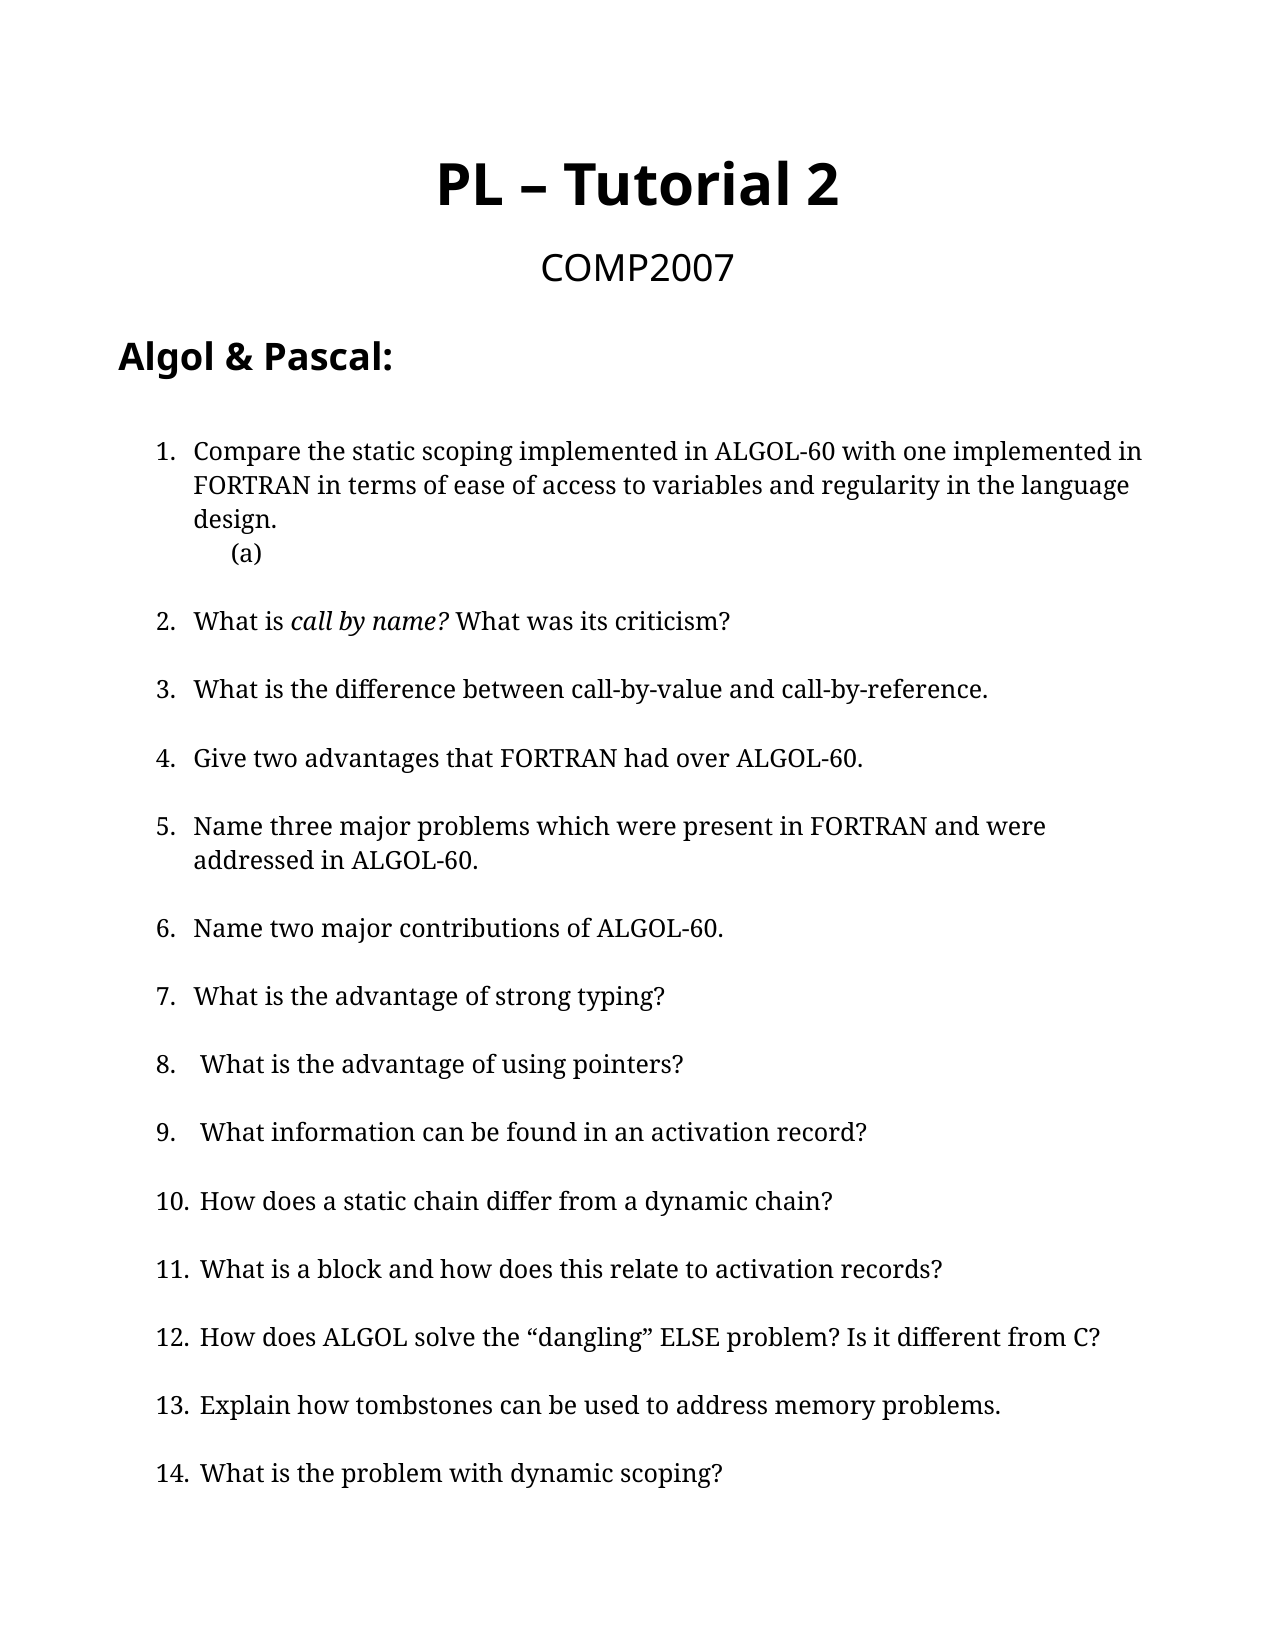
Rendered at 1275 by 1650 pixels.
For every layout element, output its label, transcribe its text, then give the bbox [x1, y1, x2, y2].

list Name two major contributions of ALGOL-60. [156, 911, 1157, 945]
list Explain how tombstones can be used to address memory problems. [156, 1387, 1157, 1422]
list Give two advantages that FORTRAN had over ALGOL-60. [156, 740, 1157, 774]
list What is the difference between call-by-value and call-by-reference. [156, 672, 1157, 706]
list What is call by name? What was its criticism? [156, 604, 1157, 638]
list How does ALGOL solve the “dangling” ELSE problem? Is it different from C? [156, 1319, 1157, 1353]
list What is a block and how does this relate to activation records? [156, 1251, 1157, 1285]
title PL – Tutorial 2 [118, 143, 1157, 223]
list What is the advantage of using pointers? [156, 1047, 1157, 1081]
list What information can be found in an activation record? [156, 1115, 1157, 1149]
list Name three major problems which were present in FORTRAN and were addressed in ALGOL-60. [156, 808, 1157, 877]
subtitle COMP2007 [118, 241, 1157, 292]
list What is the problem with dynamic scoping? [156, 1456, 1157, 1490]
list What is the advantage of strong typing? [156, 979, 1157, 1013]
subtitle Algol & Pascal: [118, 330, 1157, 382]
list How does a static chain differ from a dynamic chain? [156, 1183, 1157, 1217]
list Compare the static scoping implemented in ALGOL-60 with one implemented in FORTRAN in terms of ease of access to variables and regularity in the language design. [156, 434, 1157, 536]
